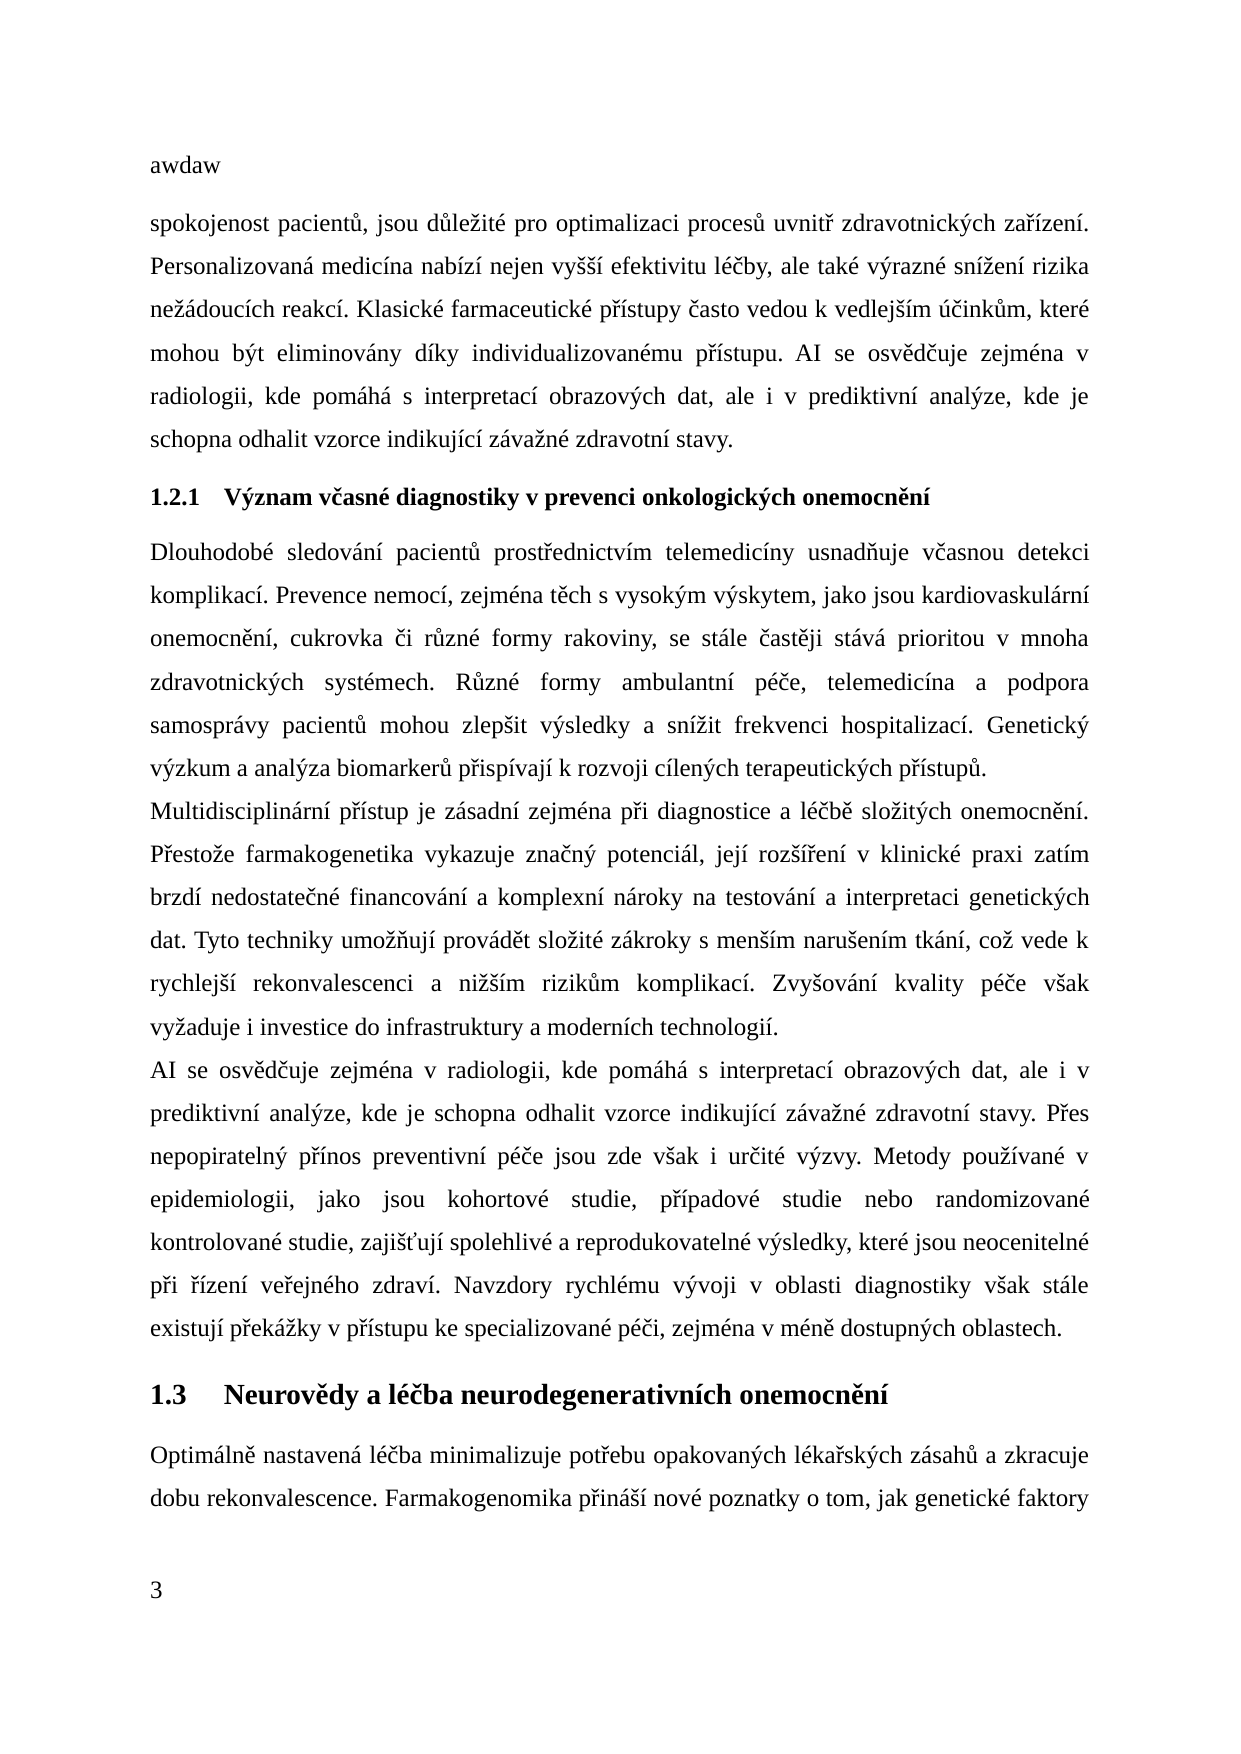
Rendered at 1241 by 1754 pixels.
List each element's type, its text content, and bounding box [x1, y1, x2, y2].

subtitle Význam včasné diagnostiky v prevenci onkologických onemocnění [150, 482, 1090, 510]
text AI se osvědčuje zejména v radiologii, kde pomáhá s interpretací obrazových dat, ale i v prediktivní analýze, kde je schopna odhalit vzorce indikující závažné zdravotní stavy. Přes nepopiratelný přínos preventivní péče jsou zde však i určité výzvy. Metody používané v epidemiologii, jako jsou kohortové studie, případové studie nebo randomizované kontrolované studie, zajišťují spolehlivé a reprodukovatelné výsledky, které jsou neocenitelné při řízení veřejného zdraví. Navzdory rychlému vývoji v oblasti diagnostiky však stále existují překážky v přístupu ke specializované péči, zejména v méně dostupných oblastech. [150, 1055, 1090, 1342]
text Multidisciplinární přístup je zásadní zejména při diagnostice a léčbě složitých onemocnění. Přestože farmakogenetika vykazuje značný potenciál, její rozšíření v klinické praxi zatím brzdí nedostatečné financování a komplexní nároky na testování a interpretaci genetických dat. Tyto techniky umožňují provádět složité zákroky s menším narušením tkání, což vede k rychlejší rekonvalescenci a nižším rizikům komplikací. Zvyšování kvality péče však vyžaduje i investice do infrastruktury a moderních technologií. [150, 796, 1090, 1040]
text spokojenost pacientů, jsou důležité pro optimalizaci procesů uvnitř zdravotnických zařízení. Personalizovaná medicína nabízí nejen vyšší efektivitu léčby, ale také výrazné snížení rizika nežádoucích reakcí. Klasické farmaceutické přístupy často vedou k vedlejším účinkům, které mohou být eliminovány díky individualizovanému přístupu. AI se osvědčuje zejména v radiologii, kde pomáhá s interpretací obrazových dat, ale i v prediktivní analýze, kde je schopna odhalit vzorce indikující závažné zdravotní stavy. [150, 208, 1090, 453]
text Dlouhodobé sledování pacientů prostřednictvím telemedicíny usnadňuje včasnou detekci komplikací. Prevence nemocí, zejména těch s vysokým výskytem, jako jsou kardiovaskulární onemocnění, cukrovka či různé formy rakoviny, se stále častěji stává prioritou v mnoha zdravotnických systémech. Různé formy ambulantní péče, telemedicína a podpora samosprávy pacientů mohou zlepšit výsledky a snížit frekvenci hospitalizací. Genetický výzkum a analýza biomarkerů přispívají k rozvoji cílených terapeutických přístupů. [150, 537, 1090, 782]
text Optimálně nastavená léčba minimalizuje potřebu opakovaných lékařských zásahů a zkracuje dobu rekonvalescence. Farmakogenomika přináší nové poznatky o tom, jak genetické faktory [150, 1440, 1090, 1512]
subtitle Neurovědy a léčba neurodegenerativních onemocnění [150, 1377, 1090, 1411]
